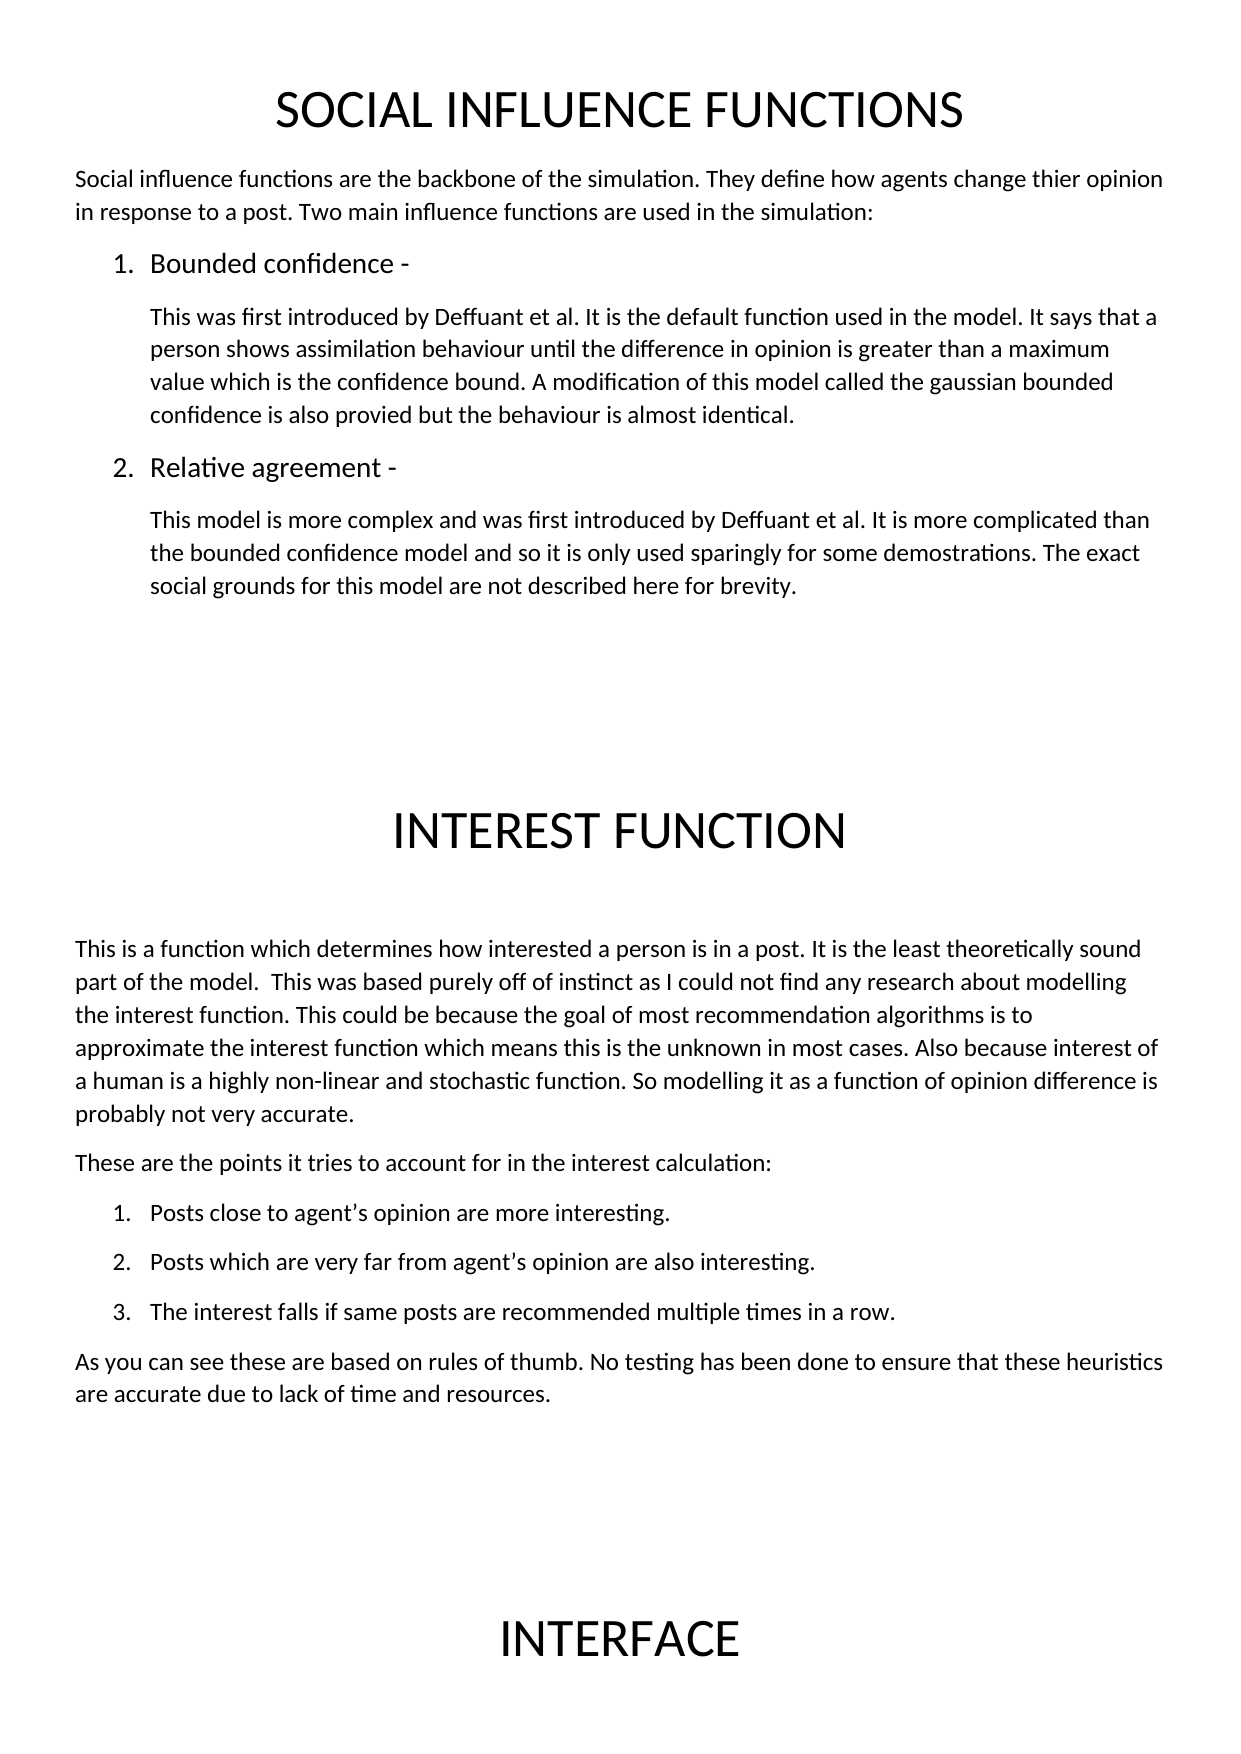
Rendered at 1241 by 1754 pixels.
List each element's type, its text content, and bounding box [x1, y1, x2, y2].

text These are the points it tries to account for in the interest calculation: [75, 1147, 1165, 1178]
list Posts which are very far from agent’s opinion are also interesting. [112, 1246, 1165, 1277]
text This is a function which determines how interested a person is in a post. It is the least theoretically sound part of the model. This was based purely off of instinct as I could not find any research about modelling the interest function. This could be because the goal of most recommendation algorithms is to approximate the interest function which means this is the unknown in most cases. Also because interest of a human is a highly non-linear and stochastic function. So modelling it as a function of opinion difference is probably not very accurate. [75, 933, 1165, 1128]
list This model is more complex and was first introduced by Deffuant et al. It is more complicated than the bounded confidence model and so it is only used sparingly for some demostrations. The exact social grounds for this model are not described here for brevity. [112, 504, 1165, 600]
list This was first introduced by Deffuant et al. It is the default function used in the model. It says that a person shows assimilation behaviour until the difference in opinion is greater than a maximum value which is the confidence bound. A modification of this model called the gaussian bounded confidence is also provied but the behaviour is almost identical. [112, 301, 1165, 430]
list Bounded confidence - [112, 246, 1165, 281]
list Posts close to agent’s opinion are more interesting. [112, 1197, 1165, 1227]
text As you can see these are based on rules of thumb. No testing has been done to ensure that these heuristics are accurate due to lack of time and resources. [75, 1346, 1165, 1409]
text INTERFACE [75, 1604, 1165, 1670]
text Social influence functions are the backbone of the simulation. They define how agents change thier opinion in response to a post. Two main influence functions are used in the simulation: [75, 163, 1165, 226]
text SOCIAL INFLUENCE FUNCTIONS [75, 75, 1165, 141]
text INTEREST FUNCTION [75, 796, 1165, 862]
list Relative agreement - [112, 449, 1165, 484]
list The interest falls if same posts are recommended multiple times in a row. [112, 1296, 1165, 1327]
